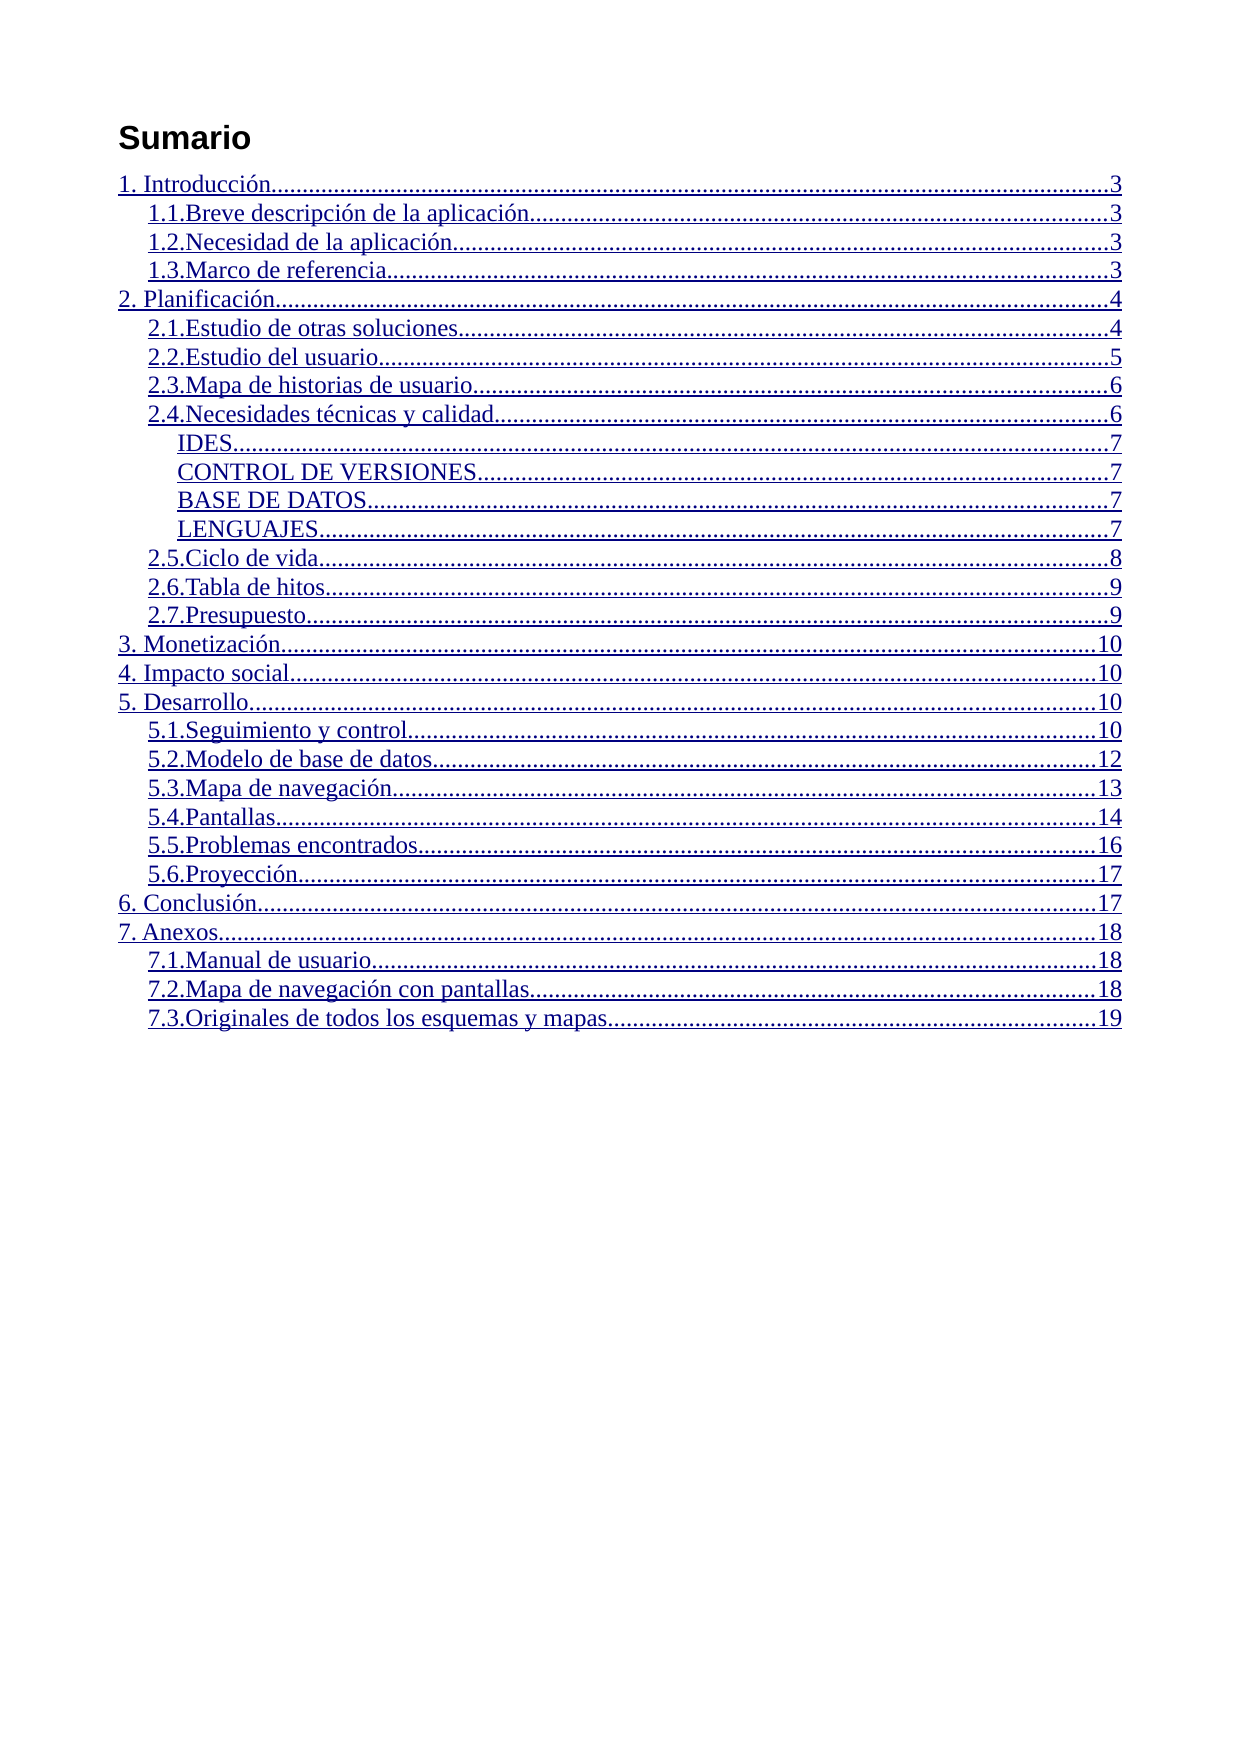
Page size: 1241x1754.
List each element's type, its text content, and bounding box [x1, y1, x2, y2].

text 2.5.Ciclo de vida. 8 [148, 543, 1122, 568]
text 5.6.Proyección. 17 [148, 859, 1122, 884]
text 2.7.Presupuesto. 9 [148, 600, 1122, 625]
text 2.4.Necesidades técnicas y calidad. 6 [148, 399, 1122, 424]
text 1. Introducción 3 [118, 169, 1122, 194]
text 5.3.Mapa de navegación. 13 [148, 773, 1122, 798]
text 4. Impacto social. 10 [118, 658, 1122, 683]
text 2.6.Tabla de hitos. 9 [148, 572, 1122, 597]
text 1.3.Marco de referencia. 3 [148, 255, 1122, 280]
text LENGUAJES 7 [177, 514, 1122, 539]
text 2.3.Mapa de historias de usuario. 6 [148, 370, 1122, 395]
text 5.2.Modelo de base de datos. 12 [148, 744, 1122, 769]
text 7.2.Mapa de navegación con pantallas. 18 [148, 974, 1122, 999]
subtitle Sumario [118, 118, 1122, 157]
text 1.2.Necesidad de la aplicación. 3 [148, 227, 1122, 252]
text IDES 7 [177, 428, 1122, 453]
text 7.3.Originales de todos los esquemas y mapas. 19 [148, 1003, 1122, 1028]
text CONTROL DE VERSIONES 7 [177, 457, 1122, 482]
text 7.1.Manual de usuario. 18 [148, 945, 1122, 970]
text 2.1.Estudio de otras soluciones. 4 [148, 313, 1122, 338]
text BASE DE DATOS 7 [177, 485, 1122, 510]
text 2.2.Estudio del usuario. 5 [148, 342, 1122, 367]
text 5.1.Seguimiento y control. 10 [148, 715, 1122, 740]
text 3. Monetización. 10 [118, 629, 1122, 654]
text 5.5.Problemas encontrados. 16 [148, 830, 1122, 855]
text 5. Desarrollo. 10 [118, 687, 1122, 712]
text 6. Conclusión. 17 [118, 888, 1122, 913]
text 1.1.Breve descripción de la aplicación. 3 [148, 198, 1122, 223]
text 2. Planificación. 4 [118, 284, 1122, 309]
text 7. Anexos 18 [118, 917, 1122, 942]
text 5.4.Pantallas. 14 [148, 802, 1122, 827]
